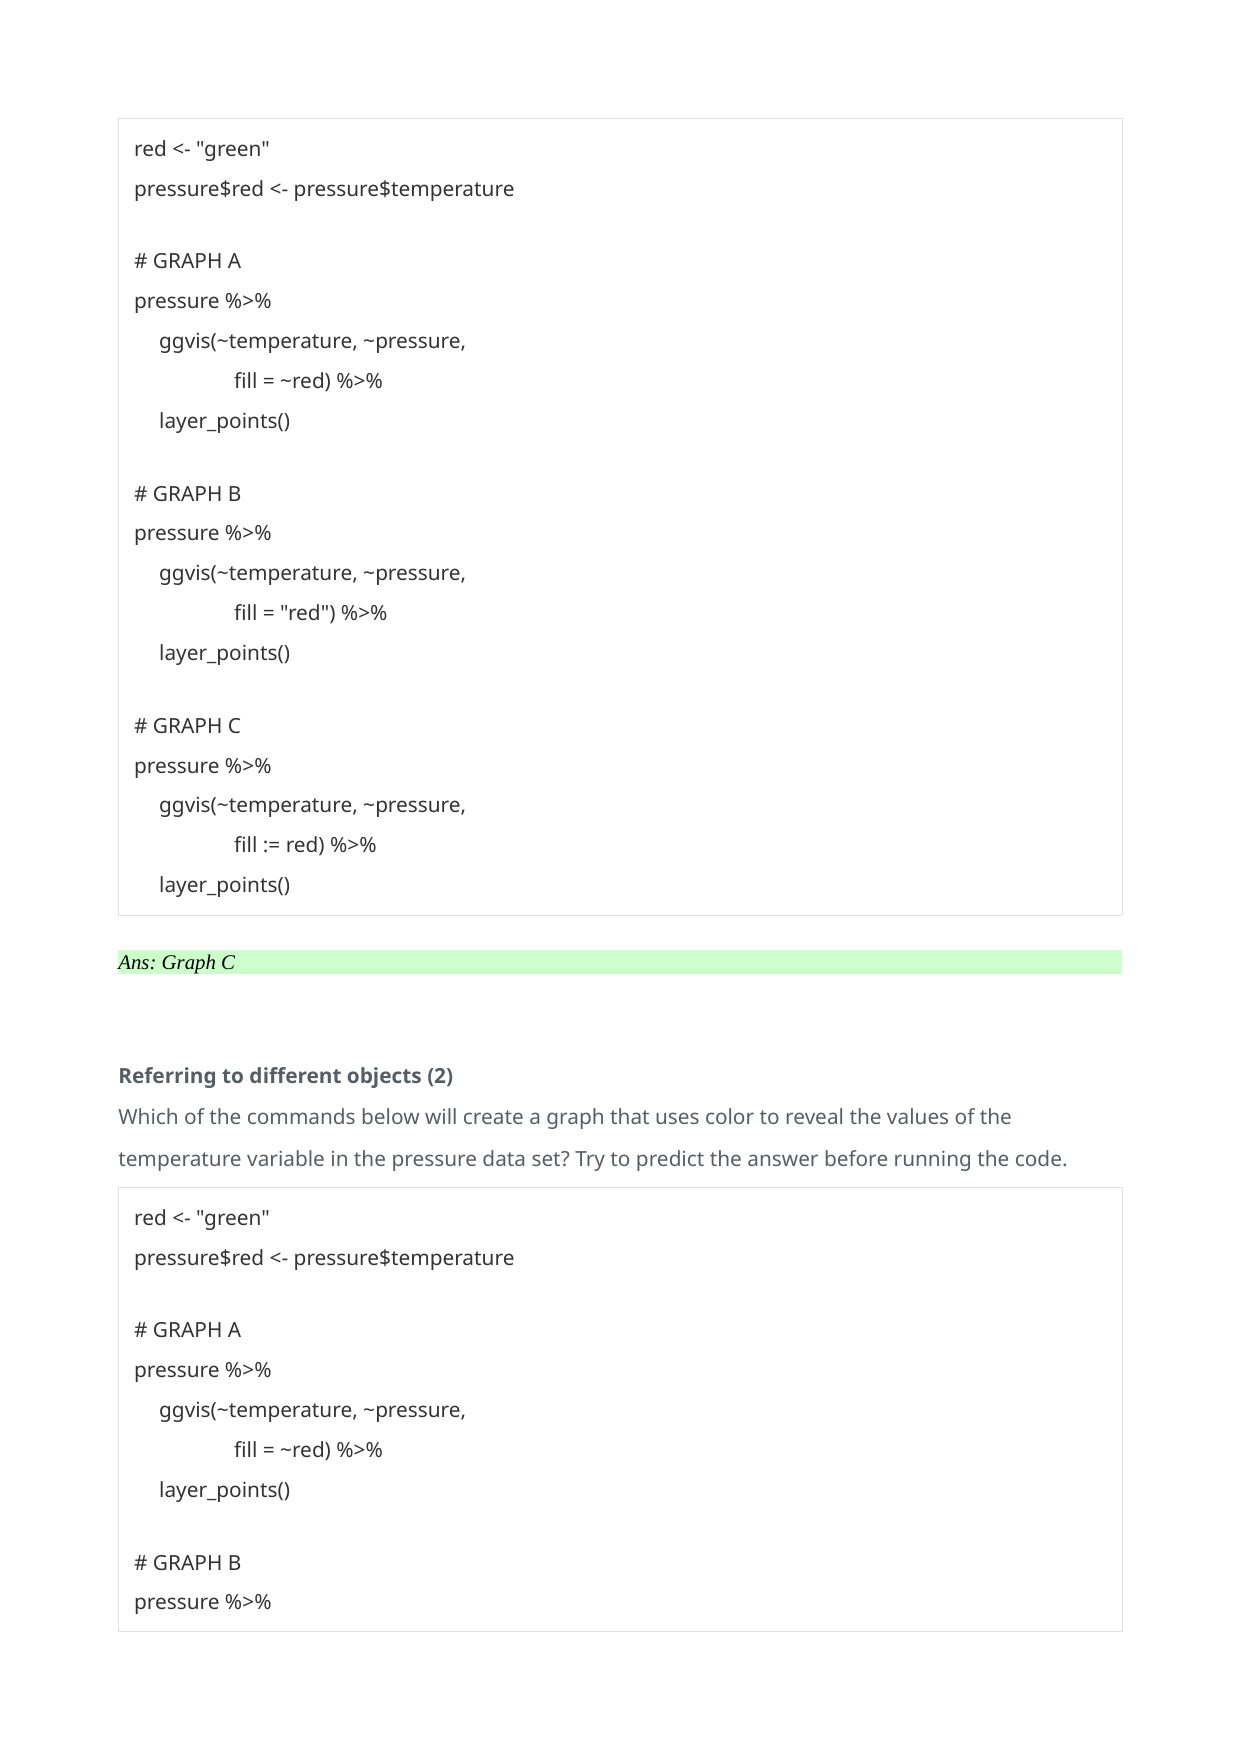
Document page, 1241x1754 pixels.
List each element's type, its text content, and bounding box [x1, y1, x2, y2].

text # GRAPH B [119, 1532, 1122, 1572]
text Ans: Graph C [118, 950, 1122, 974]
text fill = ~red) %>% [119, 350, 1122, 390]
text # GRAPH A [119, 1300, 1122, 1339]
text pressure %>% [119, 735, 1122, 775]
subtitle Referring to different objects (2) [118, 1061, 1122, 1089]
text ggvis(~temperature, ~pressure, [119, 1379, 1122, 1419]
text pressure %>% [119, 503, 1122, 543]
text ggvis(~temperature, ~pressure, [119, 310, 1122, 350]
text ggvis(~temperature, ~pressure, [119, 543, 1122, 582]
text # GRAPH B [119, 463, 1122, 503]
text layer_points() [119, 390, 1122, 434]
text # GRAPH A [119, 231, 1122, 271]
text layer_points() [119, 1459, 1122, 1503]
text fill = "red") %>% [119, 582, 1122, 622]
text pressure %>% [119, 1572, 1122, 1631]
text layer_points() [119, 855, 1122, 915]
text pressure %>% [119, 1339, 1122, 1379]
text red <- "green" [119, 1188, 1122, 1227]
text fill := red) %>% [119, 815, 1122, 855]
text fill = ~red) %>% [119, 1419, 1122, 1459]
text pressure$red <- pressure$temperature [119, 1227, 1122, 1271]
text ggvis(~temperature, ~pressure, [119, 775, 1122, 815]
text pressure %>% [119, 271, 1122, 310]
text pressure$red <- pressure$temperature [119, 158, 1122, 202]
text Which of the commands below will create a graph that uses color to reveal the values of the temperature variable in the pressure data set? Try to predict the answer before running the code. [118, 1102, 1122, 1173]
text red <- "green" [119, 119, 1122, 158]
text # GRAPH C [119, 695, 1122, 735]
text layer_points() [119, 622, 1122, 667]
